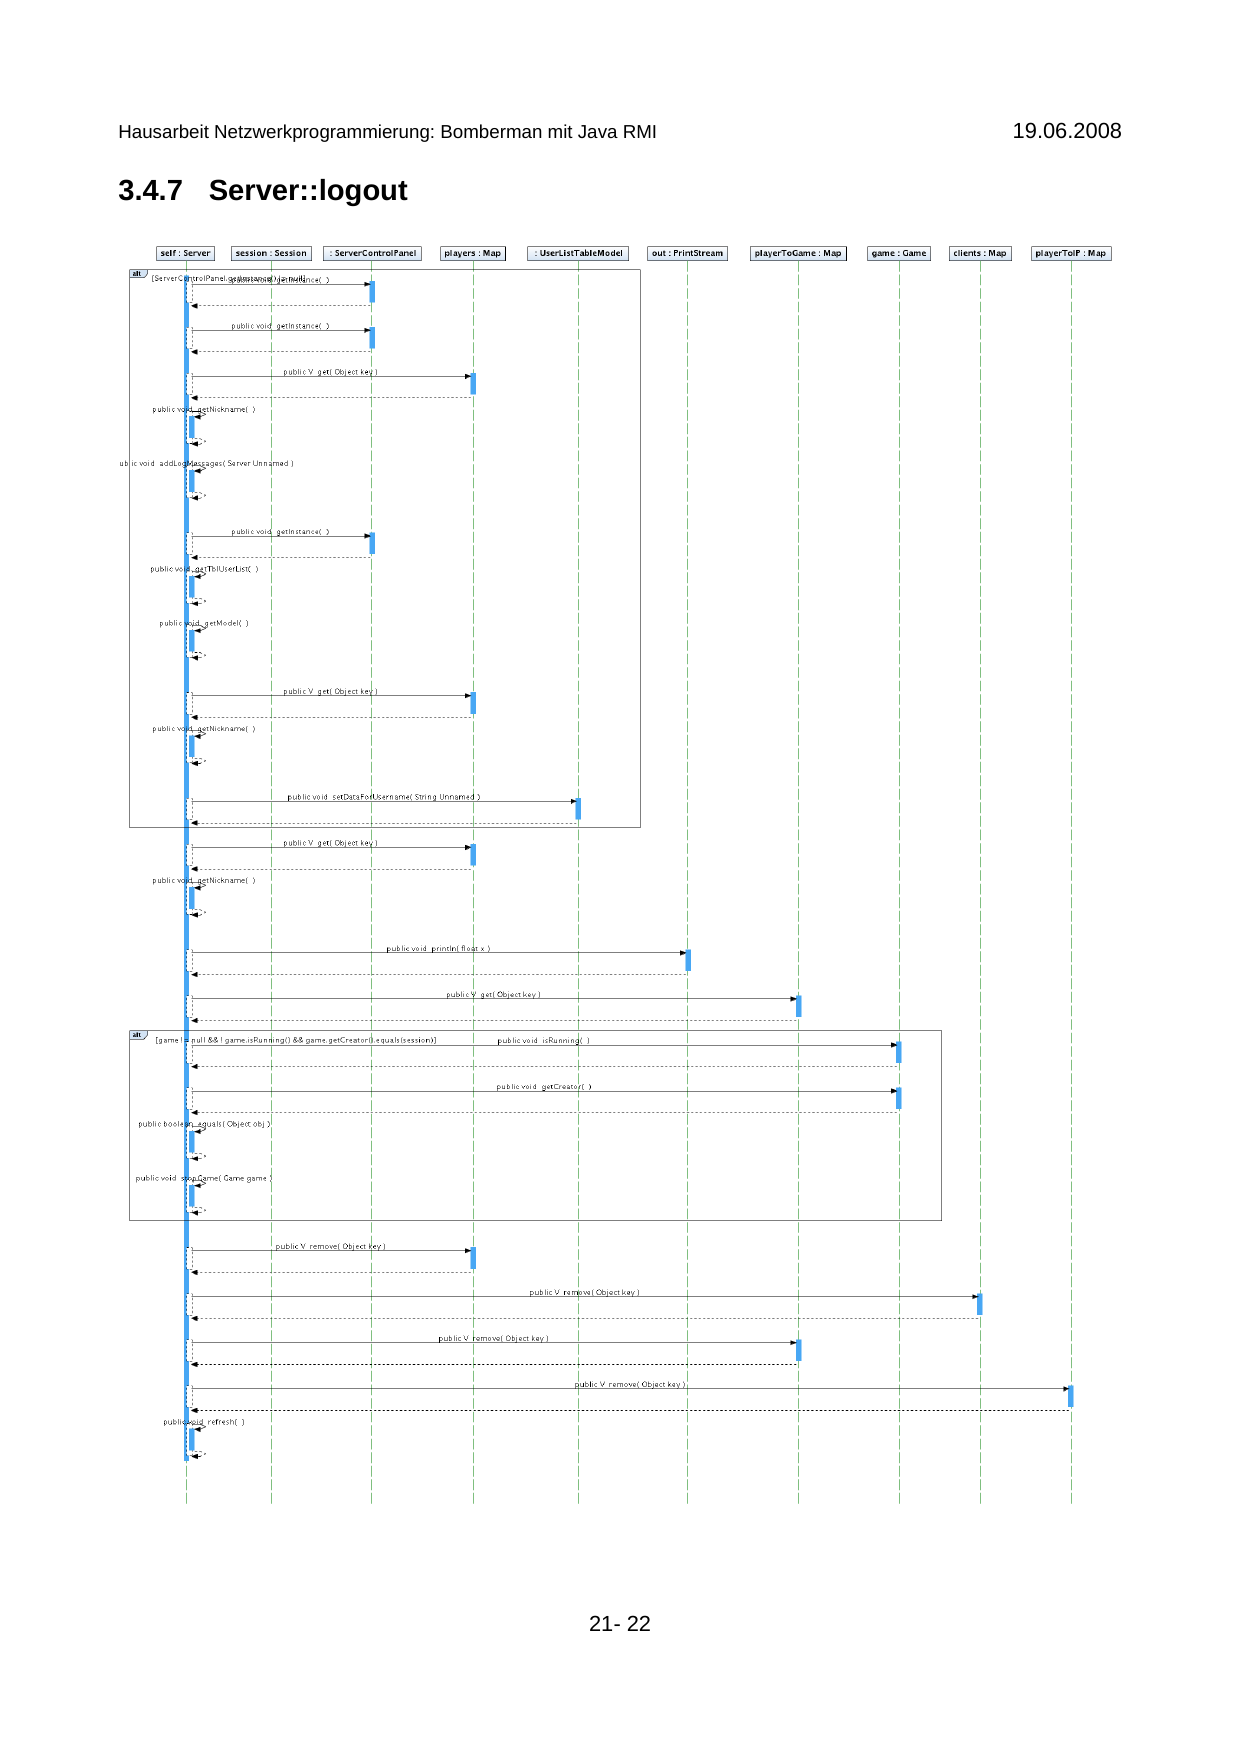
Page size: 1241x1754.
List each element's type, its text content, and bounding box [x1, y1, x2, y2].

picture [118, 235, 1122, 1515]
subtitle Server::logout [118, 173, 1122, 206]
